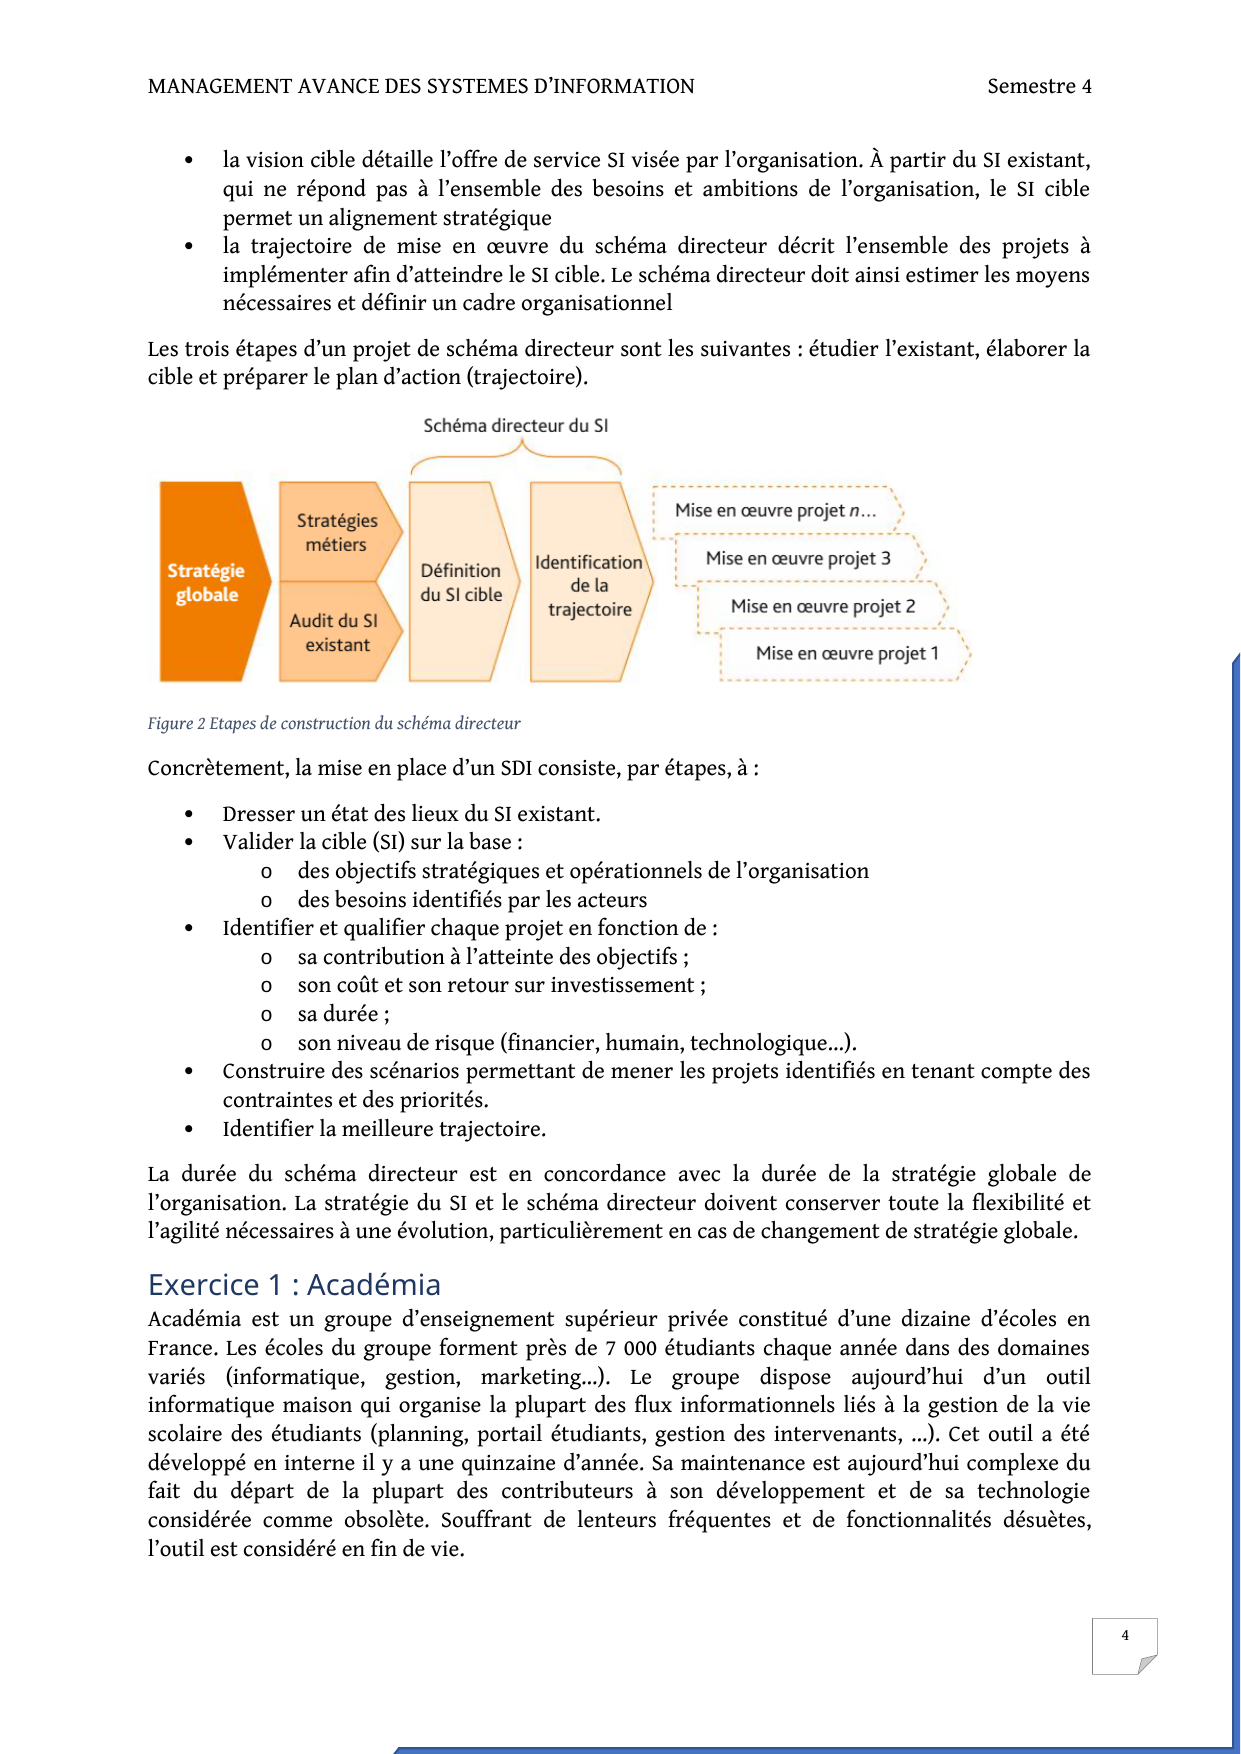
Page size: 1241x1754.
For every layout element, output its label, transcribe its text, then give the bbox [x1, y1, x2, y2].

list la trajectoire de mise en œuvre du schéma directeur décrit l’ensemble des projets à implémenter aﬁn d’atteindre le SI cible. Le schéma directeur doit ainsi estimer les moyens nécessaires et déﬁnir un cadre organisationnel [185, 233, 1093, 317]
list Identiﬁer la meilleure trajectoire. [185, 1116, 1093, 1143]
list la vision cible détaille l’offre de service SI visée par l’organisation. À partir du SI existant, qui ne répond pas à l’ensemble des besoins et ambitions de l’organisation, le SI cible permet un alignement stratégique [185, 148, 1093, 231]
list Construire des scénarios permettant de mener les projets identiﬁés en tenant compte des contraintes et des priorités. [185, 1059, 1093, 1114]
list des objectifs stratégiques et opérationnels de l’organisation [260, 858, 1093, 885]
list son coût et son retour sur investissement ; [260, 973, 1093, 999]
list Identiﬁer et qualiﬁer chaque projet en fonction de : [185, 916, 1093, 942]
text Figure 2 Etapes de construction du schéma directeur [148, 713, 1093, 735]
text La durée du schéma directeur est en concordance avec la durée de la stratégie globale de l’organisation. La stratégie du SI et le schéma directeur doivent conserver toute la ﬂexibilité et l’agilité nécessaires à une évolution, particulièrement en cas de changement de stratégie globale. [148, 1161, 1093, 1245]
list Dresser un état des lieux du SI existant. [185, 801, 1093, 828]
subtitle Exercice 1 : Académia [148, 1264, 1093, 1304]
text Académia est un groupe d’enseignement supérieur privée constitué d’une dizaine d’écoles en France. Les écoles du groupe forment près de 7 000 étudiants chaque année dans des domaines variés (informatique, gestion, marketing…). Le groupe dispose aujourd’hui d’un outil informatique maison qui organise la plupart des ﬂux informationnels liés à la gestion de la vie scolaire des étudiants (planning, portail étudiants, gestion des intervenants, …). Cet outil a été développé en interne il y a une quinzaine d’année. Sa maintenance est aujourd’hui complexe du fait du départ de la plupart des contributeurs à son développement et de sa technologie considérée comme obsolète. Souffrant de lenteurs fréquentes et de fonctionnalités désuètes, l’outil est considéré en ﬁn de vie. [148, 1307, 1093, 1563]
list sa durée ; [260, 1002, 1093, 1028]
list Valider la cible (SI) sur la base : [185, 830, 1093, 856]
picture [147, 410, 983, 695]
list son niveau de risque (ﬁnancier, humain, technologique…). [260, 1030, 1093, 1057]
list des besoins identiﬁés par les acteurs [260, 887, 1093, 913]
text Les trois étapes d’un projet de schéma directeur sont les suivantes : étudier l’existant, élaborer la cible et préparer le plan d’action (trajectoire). [148, 336, 1093, 391]
list sa contribution à l’atteinte des objectifs ; [260, 944, 1093, 971]
text Concrètement, la mise en place d’un SDI consiste, par étapes, à : [148, 756, 1093, 782]
